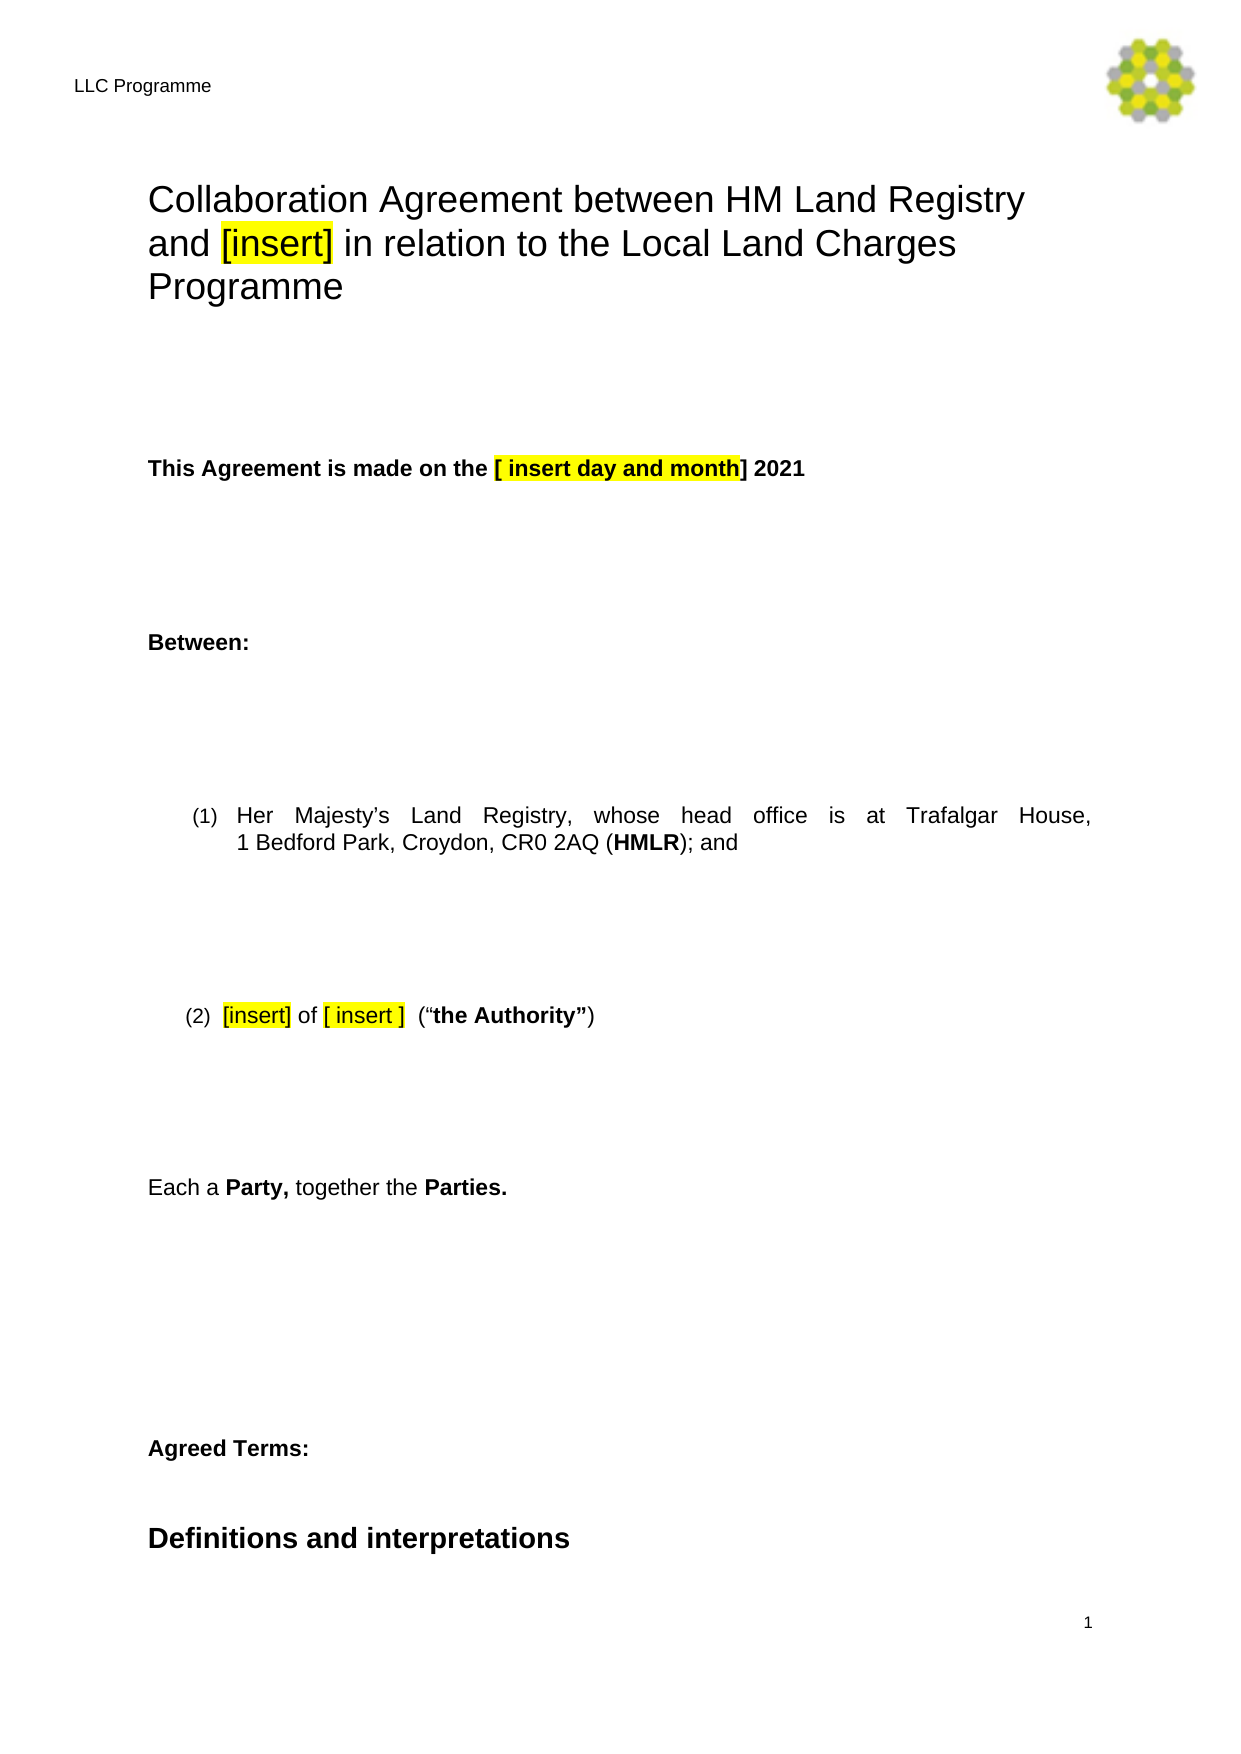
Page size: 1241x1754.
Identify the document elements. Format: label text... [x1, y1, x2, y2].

text Collaboration Agreement between HM Land Registry and [insert] in relation to the Local Land Charges Programme [148, 178, 1092, 307]
subtitle Definitions and interpretations [148, 1521, 1092, 1555]
list Her Majesty’s Land Registry, whose head office is at Trafalgar House, 1 Bedford Park, Croydon, CR0 2AQ (HMLR); and [192, 802, 1092, 855]
text This Agreement is made on the [ insert day and month] 2021 [148, 454, 1092, 481]
text Agreed Terms: [148, 1434, 1092, 1461]
list [insert] of [ insert ] (“the Authority”) [185, 1002, 1092, 1028]
text Each a Party, together the Parties. [148, 1174, 1092, 1201]
text Between: [148, 628, 1092, 655]
